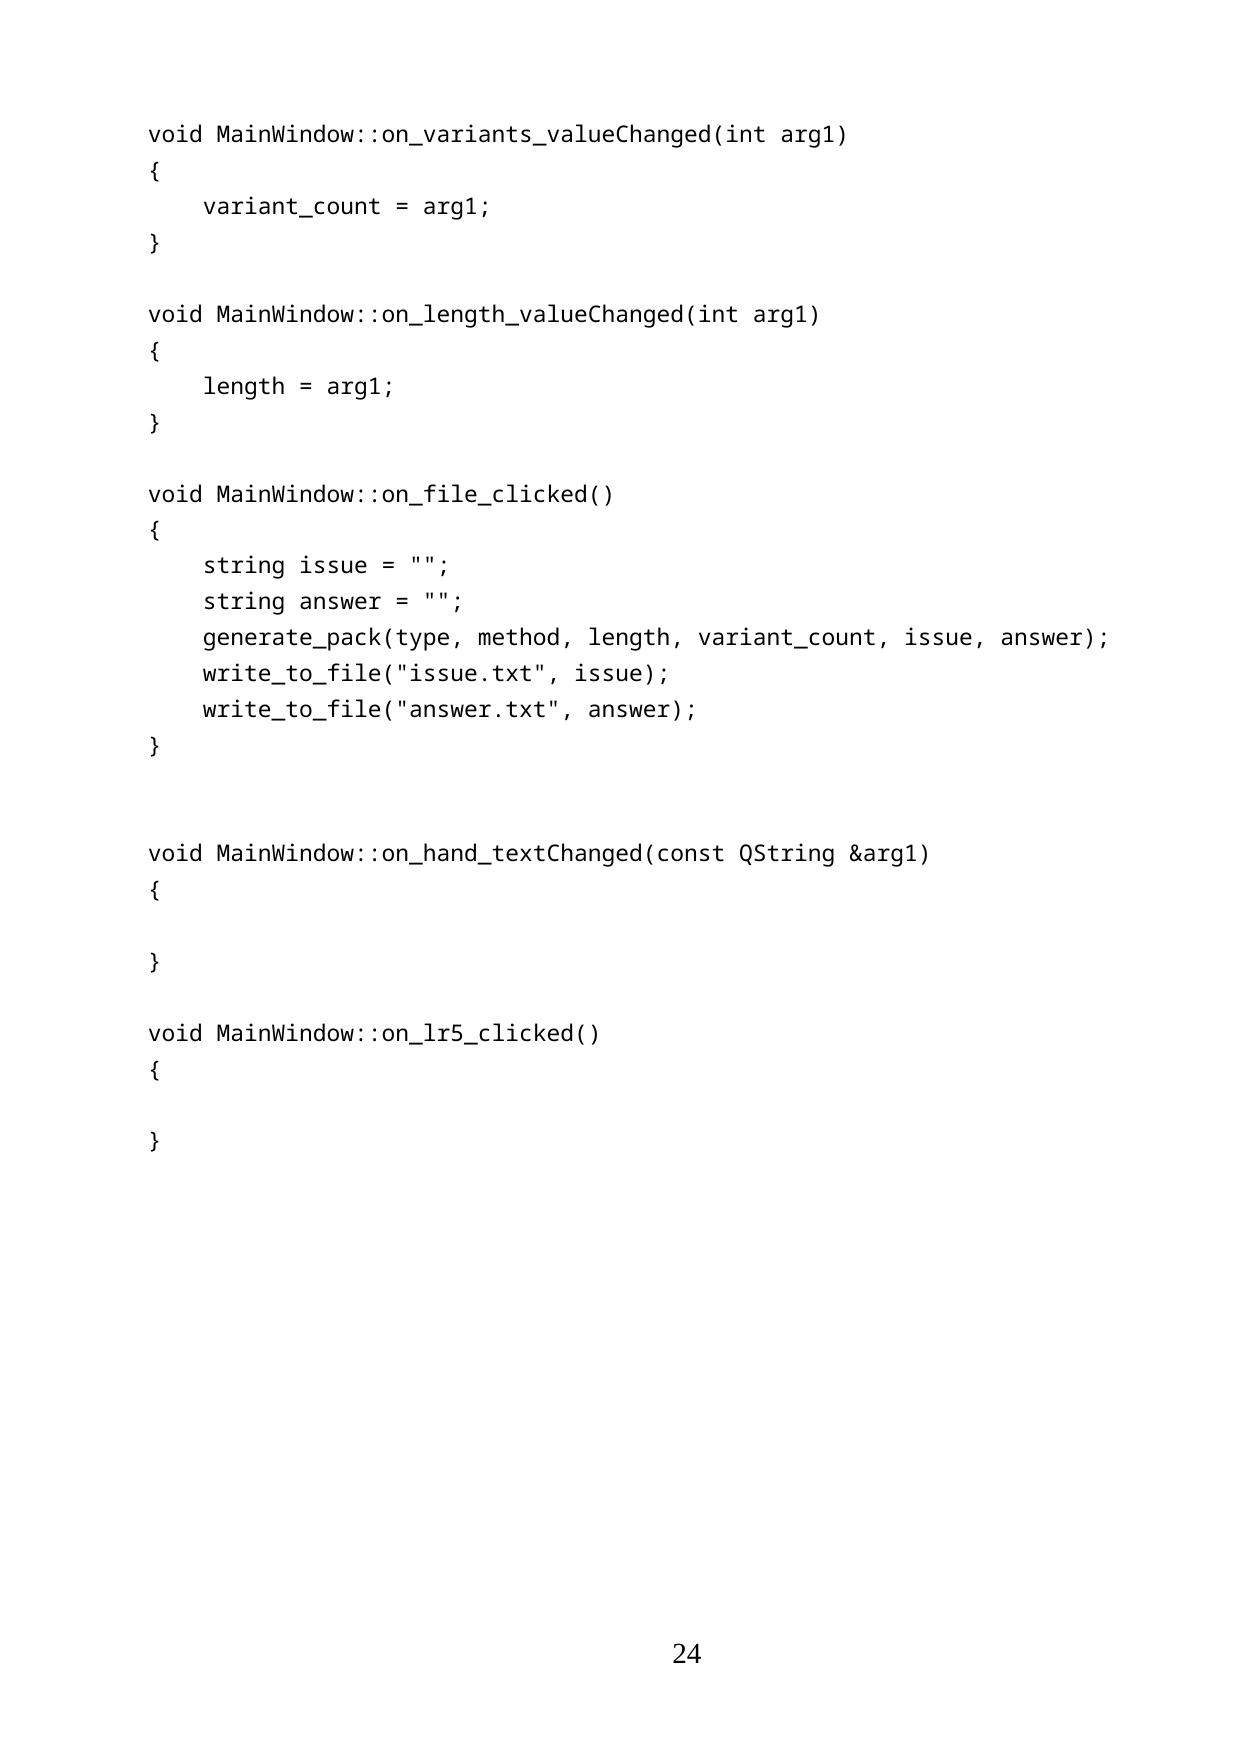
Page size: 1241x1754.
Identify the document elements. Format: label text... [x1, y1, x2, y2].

text generate_pack(type, method, length, variant_count, issue, answer); [148, 621, 1152, 652]
text string issue = ""; [148, 549, 1152, 581]
text write_to_file("answer.txt", answer); [148, 693, 1152, 724]
text } [148, 226, 1152, 257]
text write_to_file("issue.txt", issue); [148, 657, 1152, 688]
text void MainWindow::on_variants_valueChanged(int arg1) [148, 118, 1152, 149]
text length = arg1; [148, 370, 1152, 401]
text } [148, 1124, 1152, 1156]
text { [148, 873, 1152, 904]
text } [148, 729, 1152, 760]
text { [148, 1052, 1152, 1084]
text void MainWindow::on_hand_textChanged(const QString &arg1) [148, 837, 1152, 868]
text string answer = ""; [148, 585, 1152, 617]
text { [148, 334, 1152, 365]
text } [148, 945, 1152, 976]
text { [148, 154, 1152, 185]
text void MainWindow::on_lr5_clicked() [148, 1017, 1152, 1048]
text void MainWindow::on_length_valueChanged(int arg1) [148, 298, 1152, 329]
text void MainWindow::on_file_clicked() [148, 477, 1152, 509]
text } [148, 406, 1152, 437]
text variant_count = arg1; [148, 190, 1152, 221]
text { [148, 513, 1152, 545]
